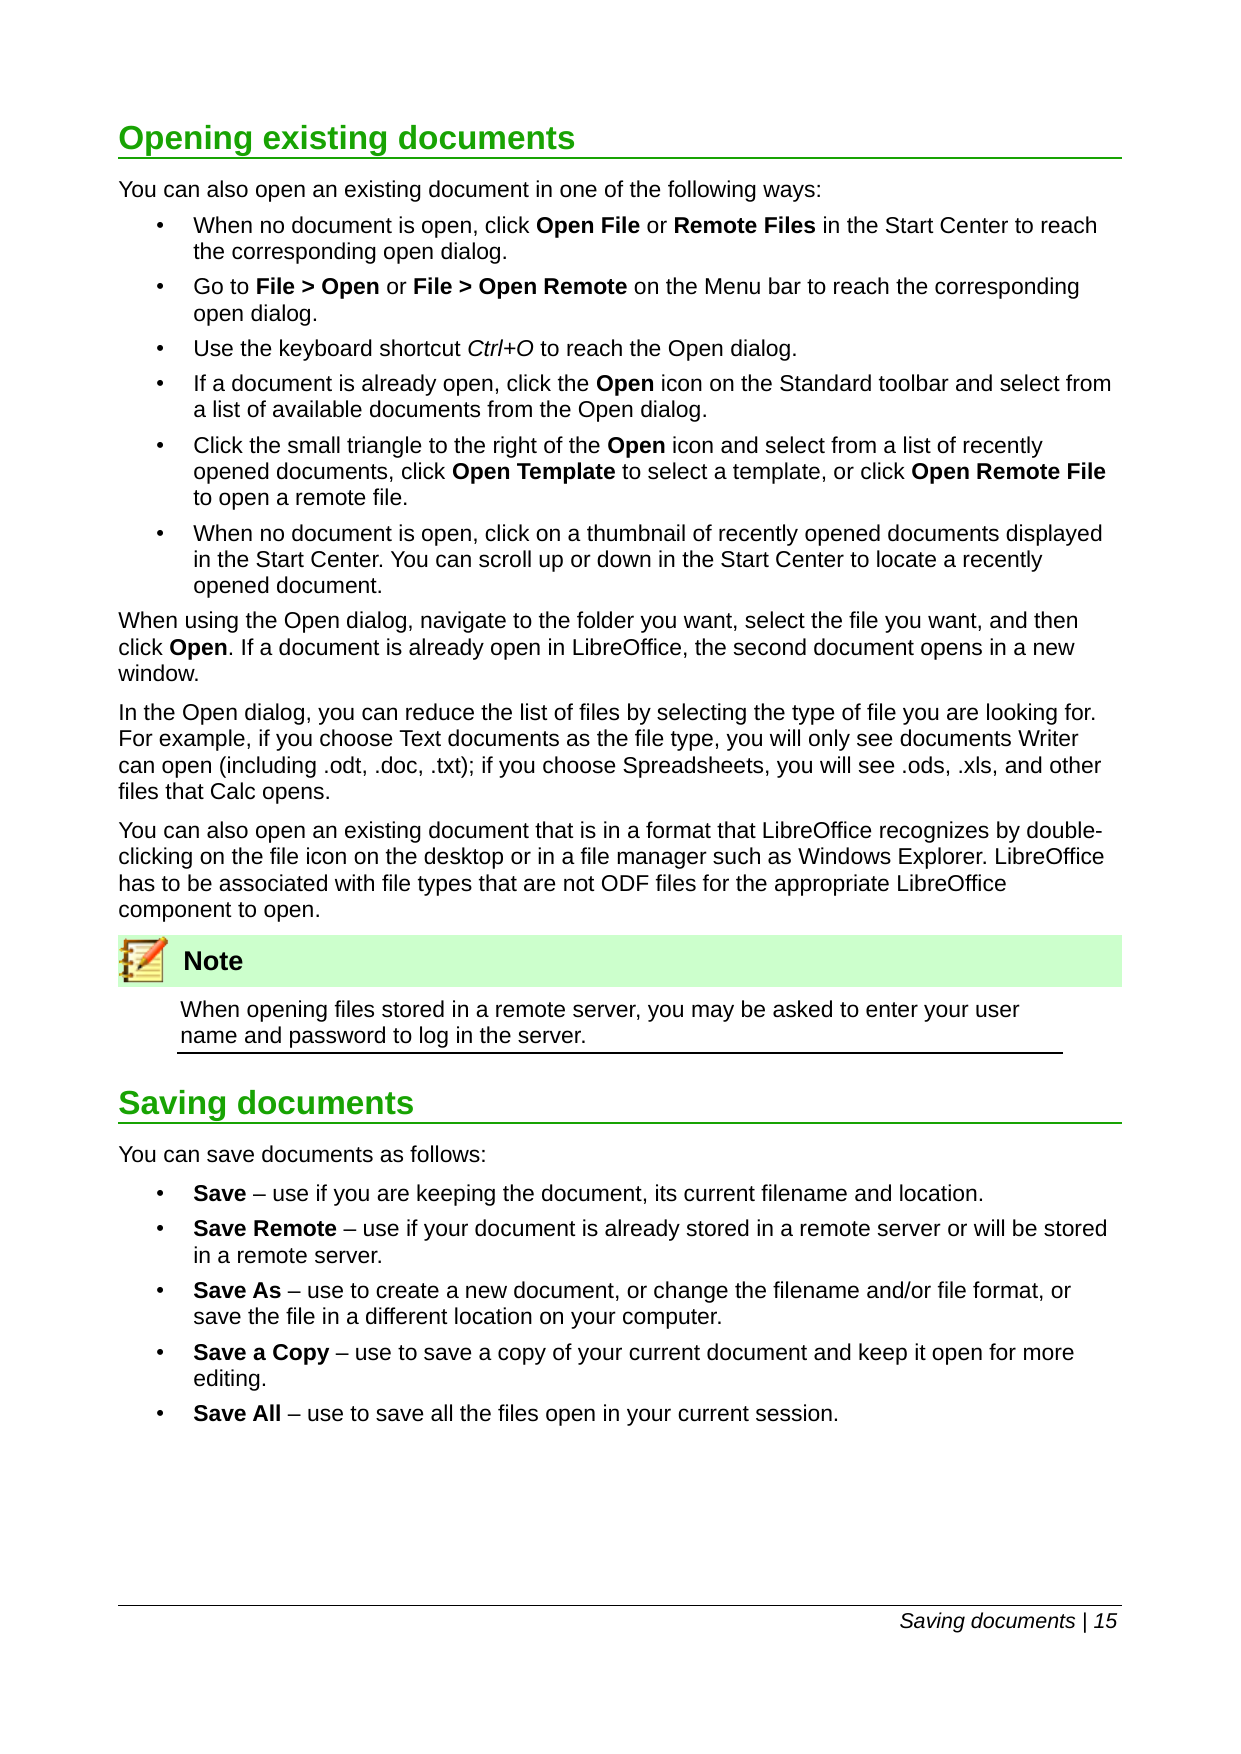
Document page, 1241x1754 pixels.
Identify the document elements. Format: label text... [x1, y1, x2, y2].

list Go to File > Open or File > Open Remote on the Menu bar to reach the corresponding open dialog. [156, 273, 1122, 326]
list Save As – use to create a new document, or change the filename and/or file format, or save the file in a different location on your computer. [156, 1277, 1122, 1330]
list Save All – use to save all the files open in your current session. [156, 1400, 1122, 1426]
list Use the keyboard shortcut Ctrl+O to reach the Open dialog. [156, 335, 1122, 361]
list Save Remote – use if your document is already stored in a remote server or will be stored in a remote server. [156, 1215, 1122, 1268]
subtitle Opening existing documents [118, 118, 1122, 157]
list Save – use if you are keeping the document, its current filename and location. [156, 1180, 1122, 1207]
text You can also open an existing document in one of the following ways: [118, 176, 1122, 203]
subtitle Saving documents [118, 1083, 1122, 1122]
list Save a Copy – use to save a copy of your current document and keep it open for more editing. [156, 1338, 1122, 1391]
list When no document is open, click Open File or Remote Files in the Start Center to reach the corresponding open dialog. [156, 212, 1122, 264]
picture [119, 935, 170, 986]
text In the Open dialog, you can reduce the list of files by selecting the type of file you are looking for. For example, if you choose Text documents as the file type, you will only see documents Writer can open (including .odt, .doc, .txt); if you choose Spreadsheets, you will see .ods, .xls, and other files that Calc opens. [118, 699, 1122, 804]
text You can also open an existing document that is in a format that LibreOffice recognizes by double-clicking on the file icon on the desktop or in a file manager such as Windows Explorer. LibreOffice has to be associated with file types that are not ODF files for the appropriate LibreOffice component to open. [118, 817, 1122, 922]
subtitle Note [118, 935, 1122, 987]
text You can save documents as follows: [118, 1141, 1122, 1168]
list If a document is already open, click the Open icon on the Standard toolbar and select from a list of available documents from the Open dialog. [156, 370, 1122, 423]
text When opening files stored in a remote server, you may be asked to enter your user name and password to log in the server. [177, 993, 1063, 1052]
list When no document is open, click on a thumbnail of recently opened documents displayed in the Start Center. You can scroll up or down in the Start Center to locate a recently opened document. [156, 519, 1122, 598]
list Click the small triangle to the right of the Open icon and select from a list of recently opened documents, click Open Template to select a template, or click Open Remote File to open a remote file. [156, 432, 1122, 511]
text When using the Open dialog, navigate to the folder you want, select the file you want, and then click Open. If a document is already open in LibreOffice, the second document opens in a new window. [118, 607, 1122, 686]
